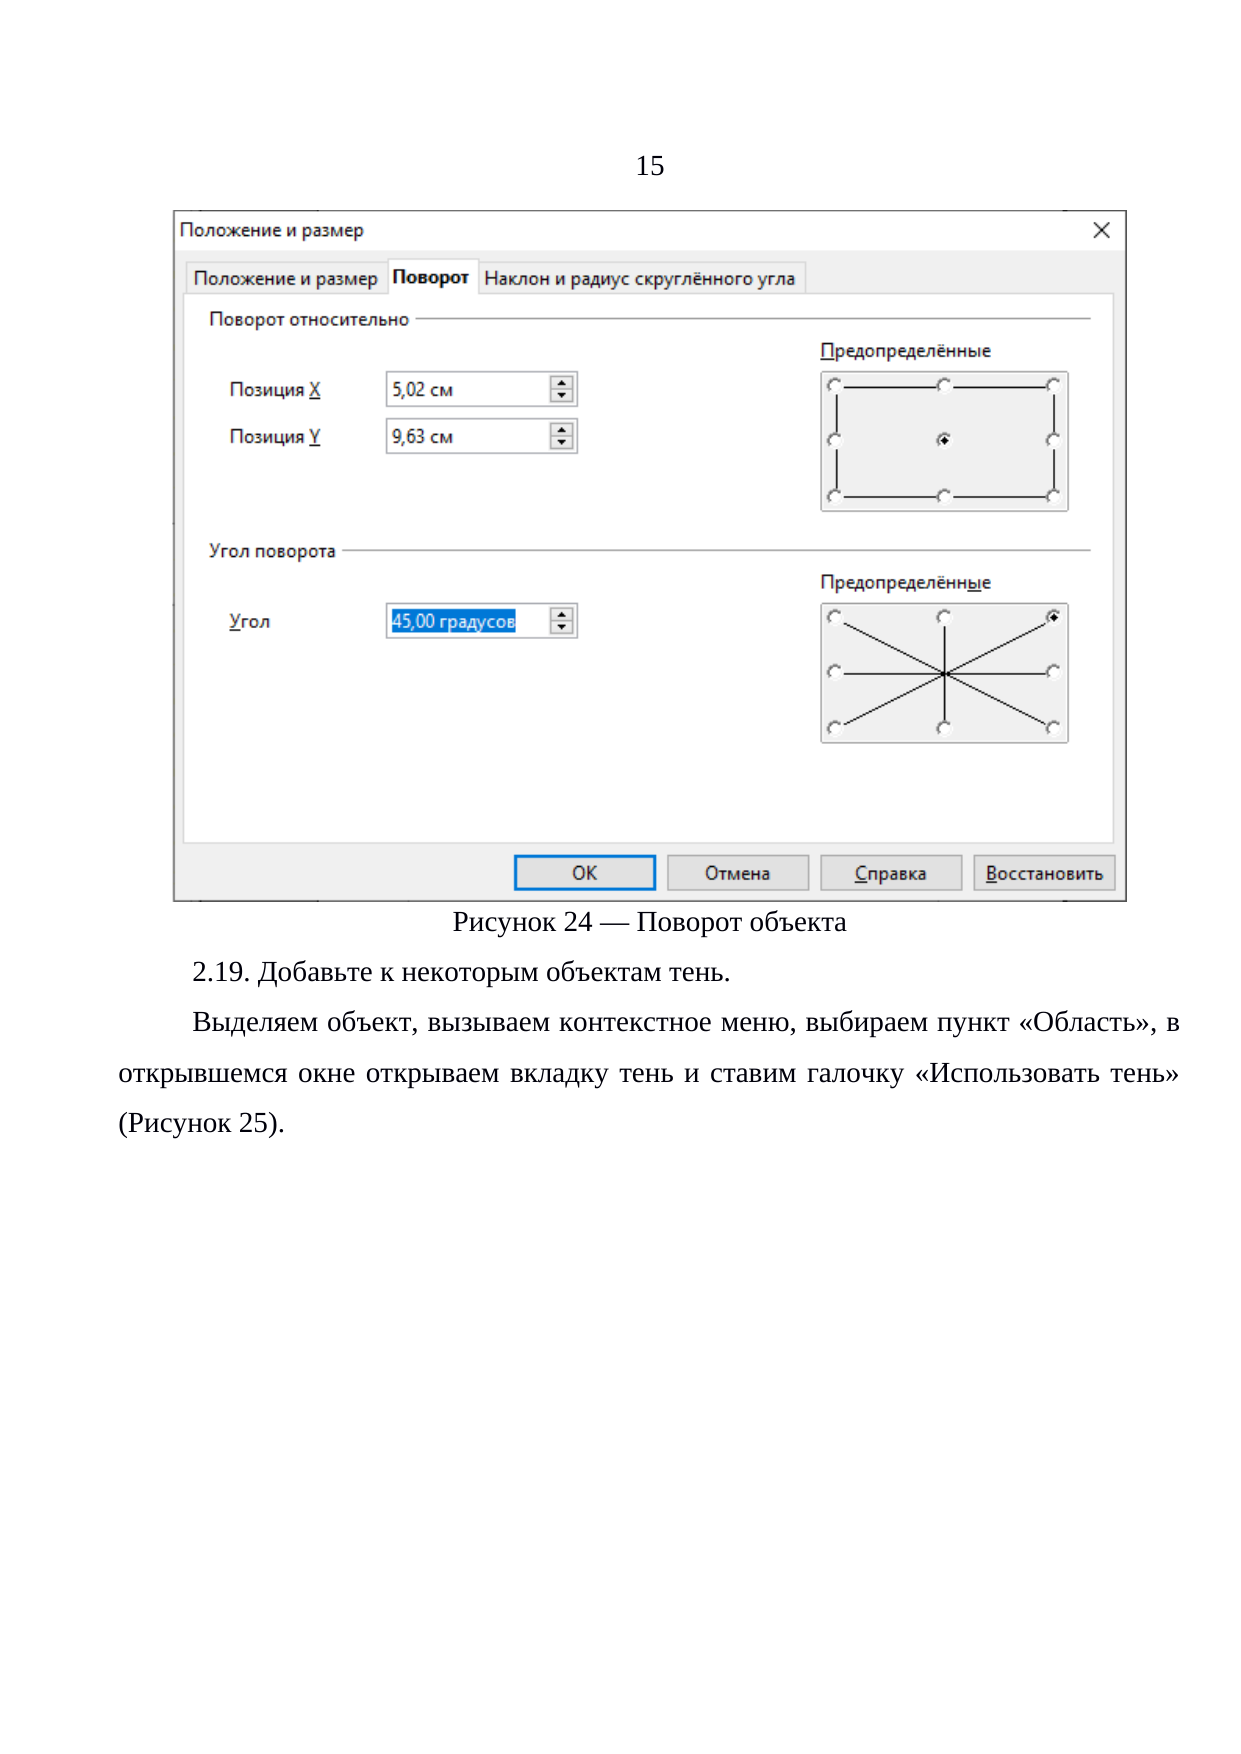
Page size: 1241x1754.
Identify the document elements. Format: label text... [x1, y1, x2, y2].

text Выделяем объект, вызываем контекстное меню, выбираем пункт «Область», в открывшемся окне открываем вкладку тень и ставим галочку «Использовать тень» (Рисунок 25). [118, 1004, 1181, 1139]
text Рисунок 24 — Поворот объекта [172, 902, 1127, 937]
picture [172, 210, 1127, 902]
text 2.19. Добавьте к некоторым объектам тень. [118, 211, 1181, 988]
